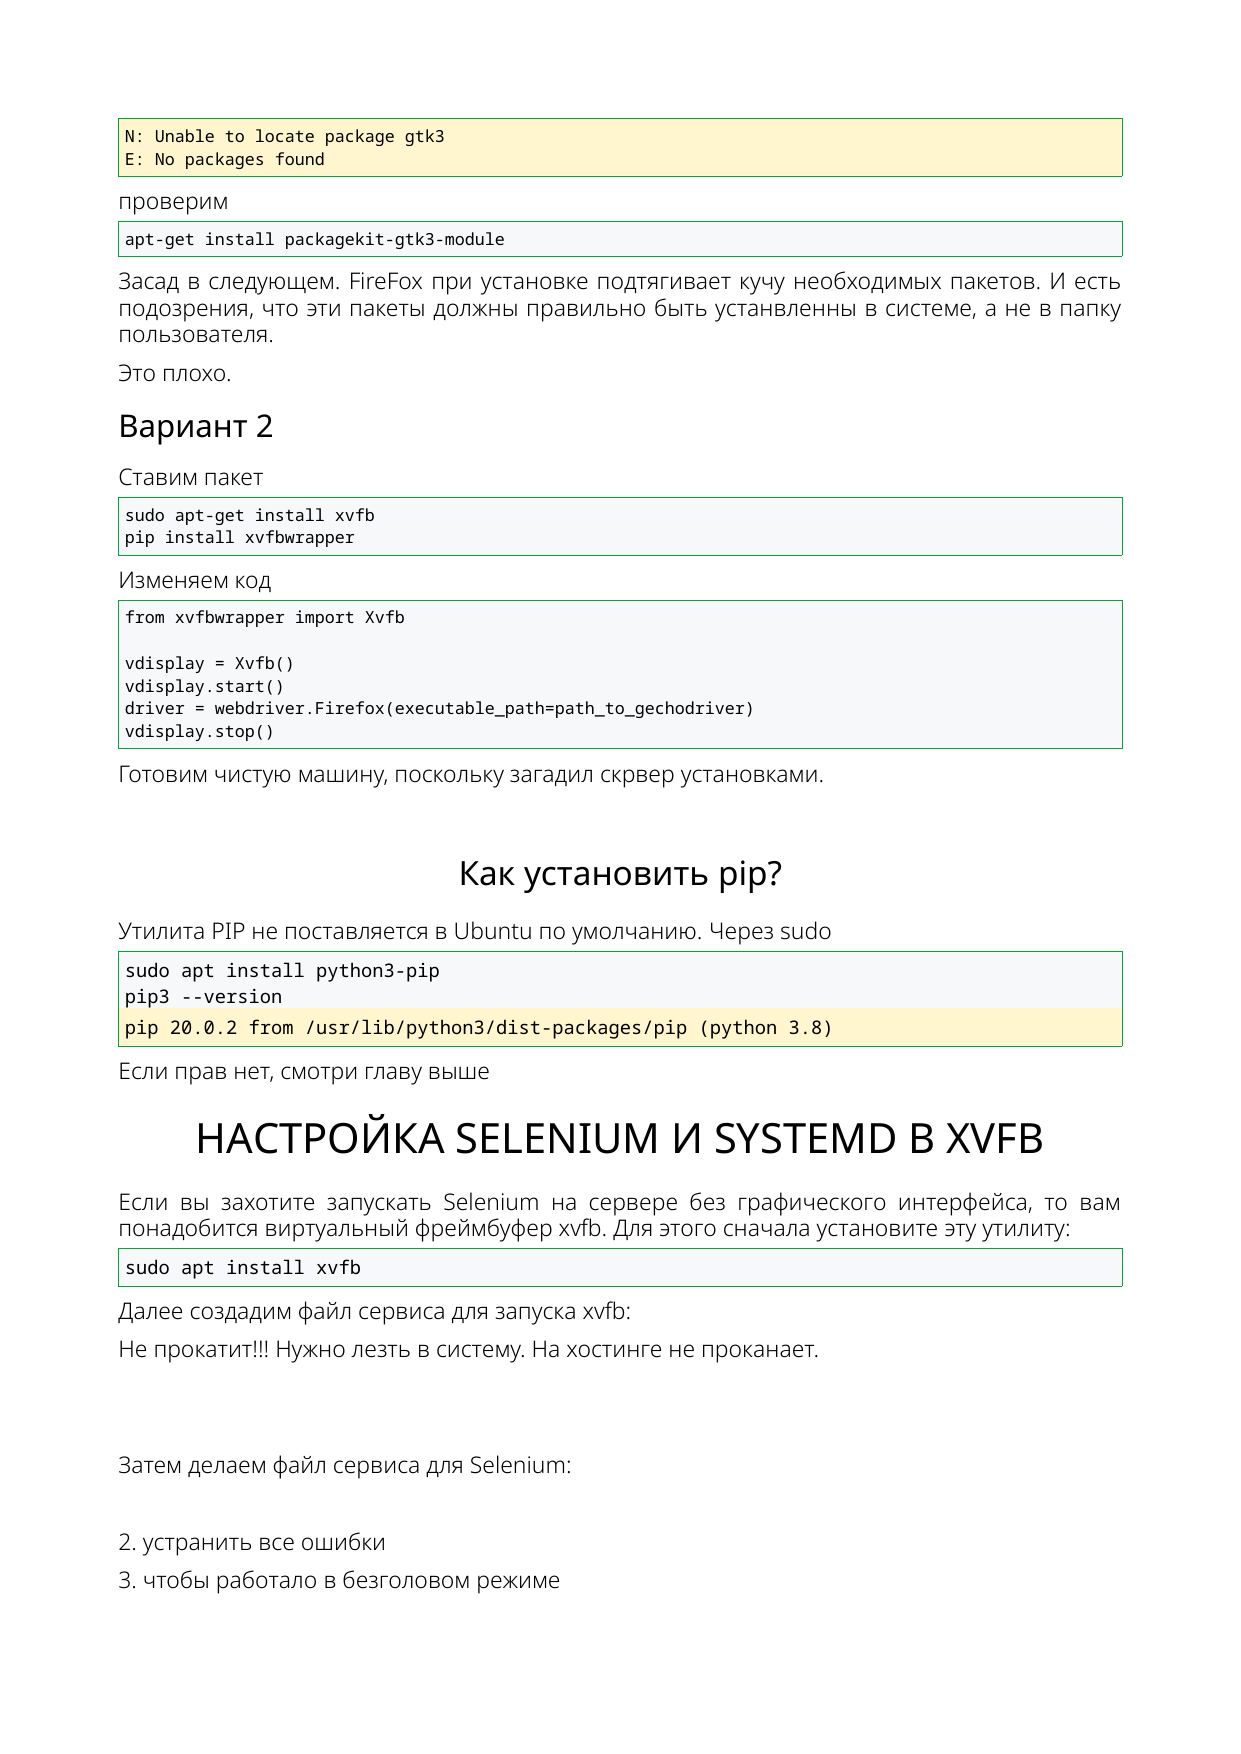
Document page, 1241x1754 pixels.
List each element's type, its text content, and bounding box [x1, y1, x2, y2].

text Если вы захотите запускать Selenium на сервере без графического интерфейса, то вам понадобится виртуальный фреймбуфер xvfb. Для этого сначала установите эту утилиту: [118, 1189, 1122, 1242]
text apt-get install packagekit-gtk3-module [119, 222, 1122, 256]
text Если прав нет, смотри главу выше [118, 1058, 1122, 1085]
text Не прокатит!!! Нужно лезть в систему. На хостинге не проканает. [118, 1337, 1122, 1363]
subtitle Как установить pip? [118, 849, 1122, 895]
subtitle НАСТРОЙКА SELENIUM И SYSTEMD В XVFB [118, 1108, 1122, 1165]
text vdisplay = Xvfb() [119, 645, 1122, 668]
text Ставим пакет [118, 464, 1122, 491]
text N: Unable to locate package gtk3 [119, 119, 1122, 141]
text pip3 --version [119, 976, 1122, 1008]
text Изменяем код [118, 567, 1122, 594]
text pip install xvfbwrapper [119, 520, 1122, 555]
text проверим [118, 188, 1122, 215]
text sudo apt install xvfb [119, 1249, 1122, 1286]
text E: No packages found [119, 141, 1122, 176]
text sudo apt-get install xvfb [119, 498, 1122, 520]
text pip 20.0.2 from /usr/lib/python3/dist-packages/pip (python 3.8) [119, 1008, 1122, 1046]
text Засад в следующем. FireFox при установке подтягивает кучу необходимых пакетов. И есть подозрения, что эти пакеты должны правильно быть устанвленны в системе, а не в папку пользователя. [118, 268, 1122, 348]
text sudo apt install python3-pip [119, 952, 1122, 976]
text 3. чтобы работало в безголовом режиме [118, 1567, 1122, 1594]
text from xvfbwrapper import Xvfb [119, 601, 1122, 622]
text 2. устранить все ошибки [118, 1529, 1122, 1555]
text vdisplay.stop() [119, 713, 1122, 748]
text Утилита PIP не поставляется в Ubuntu по умолчанию. Через sudo [118, 918, 1122, 945]
text driver = webdriver.Firefox(executable_path=path_to_gechodriver) [119, 691, 1122, 713]
text Затем делаем файл сервиса для Selenium: [118, 1452, 1122, 1478]
text Далее создадим файл сервиса для запуска xvfb: [118, 1298, 1122, 1325]
text Готовим чистую машину, поскольку загадил скрвер установками. [118, 761, 1122, 787]
text Вариант 2 [118, 404, 1122, 447]
text Это плохо. [118, 360, 1122, 386]
text vdisplay.start() [119, 668, 1122, 691]
